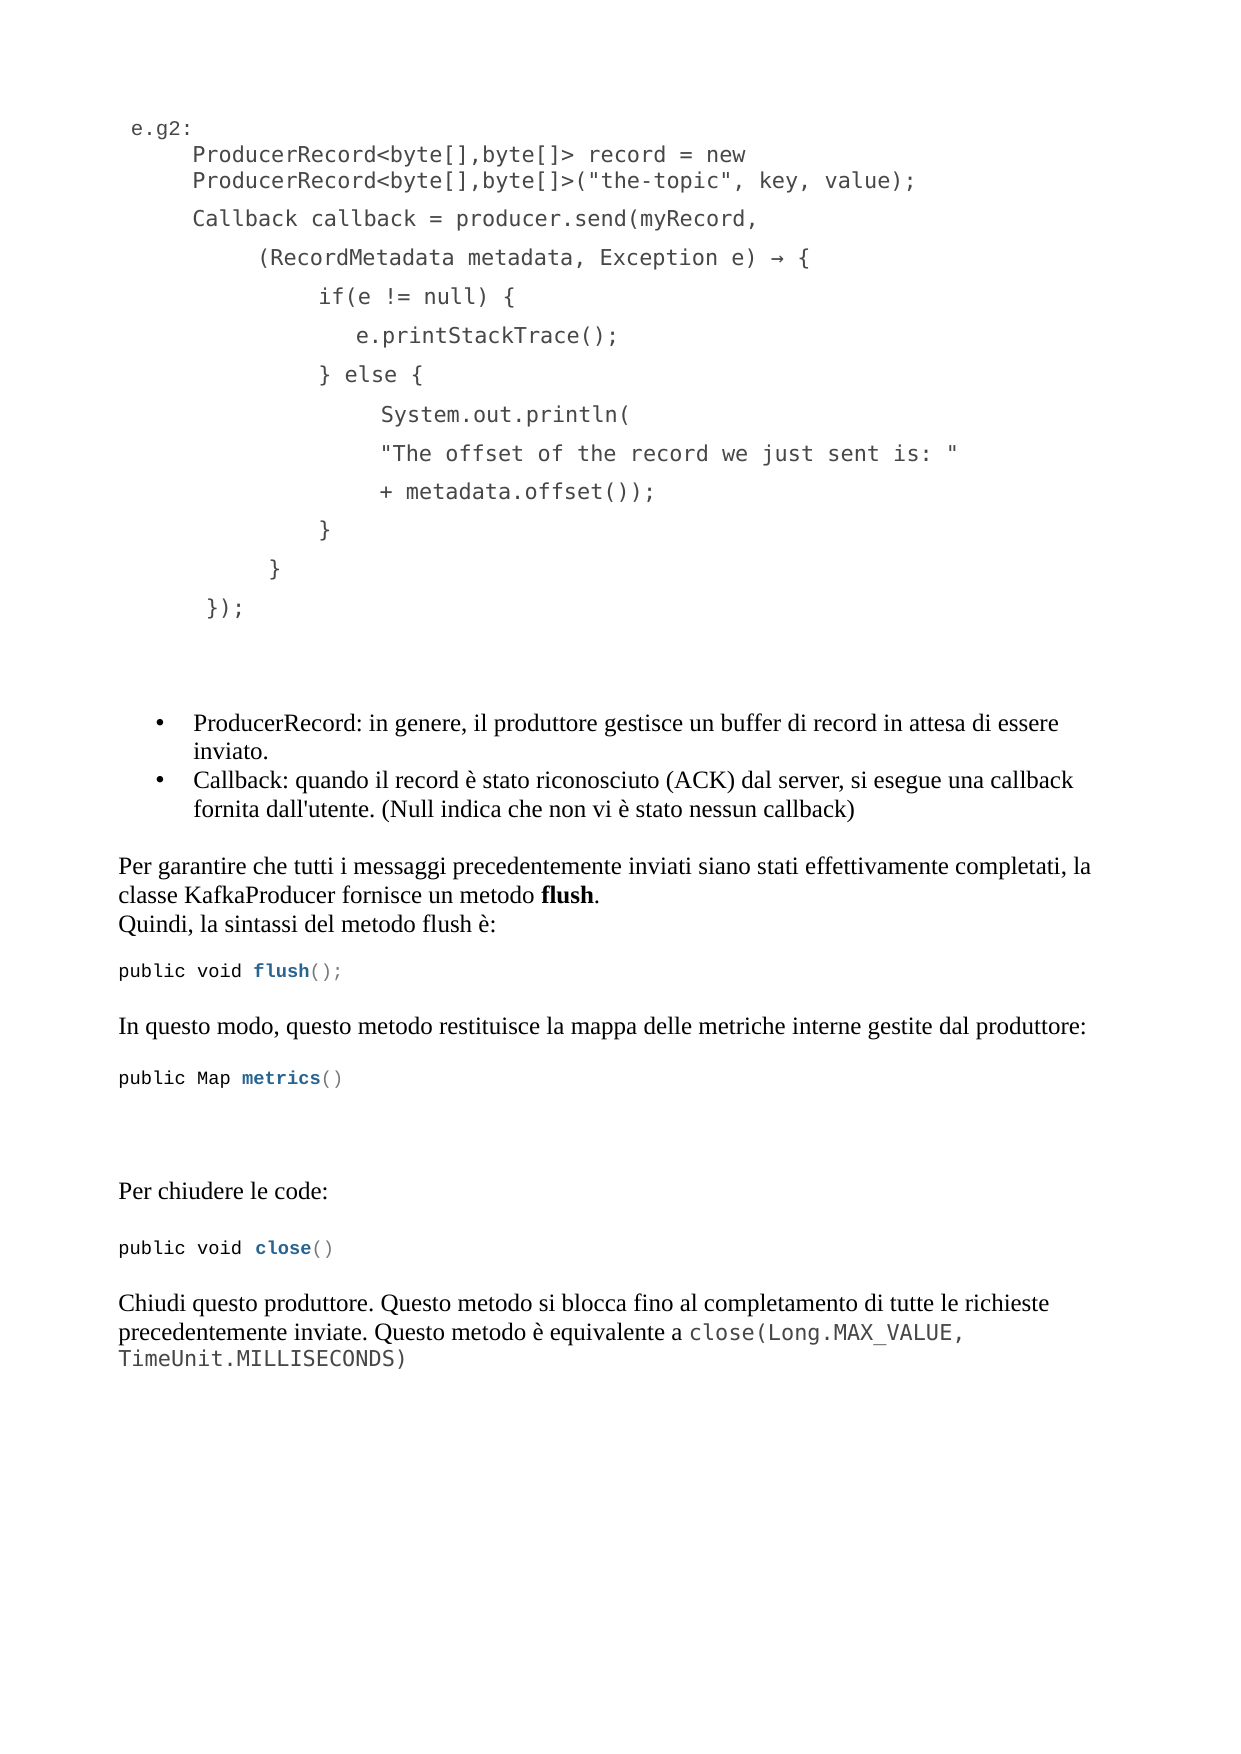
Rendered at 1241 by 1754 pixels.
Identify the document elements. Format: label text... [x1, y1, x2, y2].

text Chiudi questo produttore. Questo metodo si blocca fino al completamento di tutte le richieste precedentemente inviate. Questo metodo è equivalente a close(Long.MAX_VALUE, TimeUnit.MILLISECONDS) [118, 1288, 1122, 1372]
text } [118, 556, 1122, 582]
text } [118, 517, 1122, 543]
text } else { [118, 363, 1122, 389]
text e.g2: [118, 118, 1122, 142]
list ProducerRecord: in genere, il produttore gestisce un buffer di record in attesa di essere inviato. [156, 708, 1122, 765]
text Callback callback = producer.send(myRecord, [118, 206, 1122, 233]
text public void close() [118, 1234, 1122, 1260]
text e.printStackTrace(); [118, 323, 1122, 350]
text ProducerRecord<byte[],byte[]> record = new ProducerRecord<byte[],byte[]>("the-topic", key, value); [118, 142, 1122, 194]
text In questo modo, questo metodo restituisce la mappa delle metriche interne gestite dal produttore: [118, 1011, 1122, 1040]
text public Map metrics() [118, 1069, 1122, 1090]
text "The offset of the record we just sent is: " [118, 441, 1122, 466]
text public void flush(); [118, 961, 1122, 983]
text Per garantire che tutti i messaggi precedentemente inviati siano stati effettivamente completati, la classe KafkaProducer fornisce un metodo flush. [118, 851, 1122, 909]
text }); [118, 595, 1122, 621]
text (RecordMetadata metadata, Exception e) → { [118, 245, 1122, 272]
text Per chiudere le code: [118, 1176, 1122, 1205]
text Quindi, la sintassi del metodo flush è: [118, 909, 1122, 938]
text if(e != null) { [118, 284, 1122, 311]
text + metadata.offset()); [118, 479, 1122, 504]
list Callback: quando il record è stato riconosciuto (ACK) dal server, si esegue una callback fornita dall'utente. (Null indica che non vi è stato nessun callback) [156, 765, 1122, 823]
text System.out.println( [118, 402, 1122, 428]
